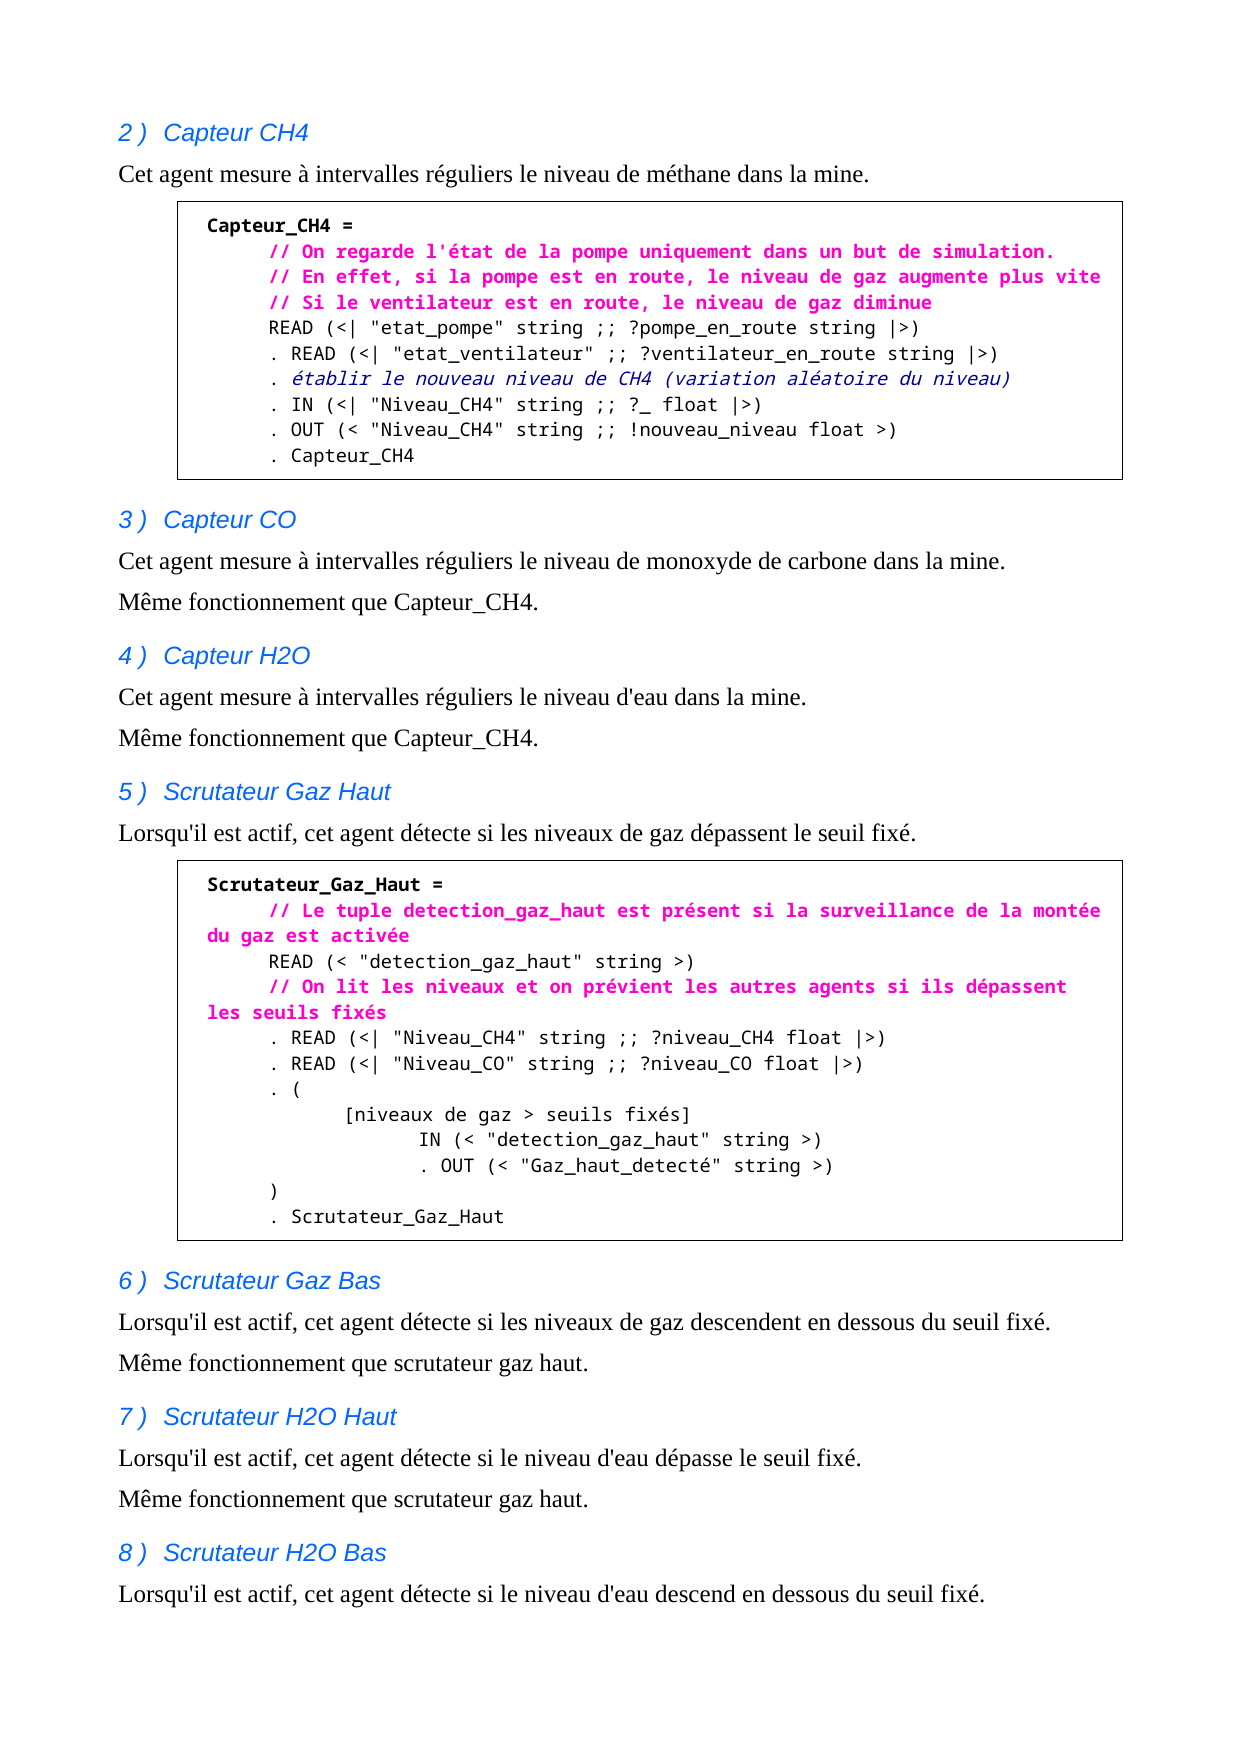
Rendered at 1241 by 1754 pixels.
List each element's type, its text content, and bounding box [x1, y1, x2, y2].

text IN (< "detection_gaz_haut" string >) [178, 1115, 1122, 1140]
subtitle Scrutateur H2O Bas [118, 1538, 1122, 1567]
text // Si le ventilateur est en route, le niveau de gaz diminue [178, 277, 1122, 303]
text Cet agent mesure à intervalles réguliers le niveau de monoxyde de carbone dans la mine. [118, 546, 1122, 574]
text . Capteur_CH4 [178, 430, 1122, 479]
text Lorsqu'il est actif, cet agent détecte si les niveaux de gaz dépassent le seuil fixé. [118, 818, 1122, 847]
text // En effet, si la pompe est en route, le niveau de gaz augmente plus vite [178, 252, 1122, 277]
subtitle Capteur CO [118, 504, 1122, 533]
text . OUT (< "Niveau_CH4" string ;; !nouveau_niveau float >) [178, 405, 1122, 430]
text . ( [178, 1064, 1122, 1089]
subtitle Capteur CH4 [118, 118, 1122, 147]
text Même fonctionnement que scrutateur gaz haut. [118, 1484, 1122, 1513]
text Lorsqu'il est actif, cet agent détecte si le niveau d'eau descend en dessous du seuil fixé. [118, 1579, 1122, 1608]
text Même fonctionnement que scrutateur gaz haut. [118, 1348, 1122, 1377]
text // Le tuple detection_gaz_haut est présent si la surveillance de la montée du gaz est activée [178, 885, 1122, 936]
text // On regarde l'état de la pompe uniquement dans un but de simulation. [178, 226, 1122, 252]
text . READ (<| "Niveau_CH4" string ;; ?niveau_CH4 float |>) [178, 1013, 1122, 1038]
subtitle Scrutateur H2O Haut [118, 1402, 1122, 1431]
text Capteur_CH4 = [178, 202, 1122, 226]
text Cet agent mesure à intervalles réguliers le niveau de méthane dans la mine. [118, 159, 1122, 188]
text Même fonctionnement que Capteur_CH4. [118, 587, 1122, 616]
text Cet agent mesure à intervalles réguliers le niveau d'eau dans la mine. [118, 682, 1122, 711]
subtitle Scrutateur Gaz Bas [118, 1266, 1122, 1294]
text Même fonctionnement que Capteur_CH4. [118, 723, 1122, 752]
text Lorsqu'il est actif, cet agent détecte si le niveau d'eau dépasse le seuil fixé. [118, 1443, 1122, 1472]
text . Scrutateur_Gaz_Haut [178, 1191, 1122, 1240]
text . IN (<| "Niveau_CH4" string ;; ?_ float |>) [178, 379, 1122, 405]
text ) [178, 1166, 1122, 1191]
text Scrutateur_Gaz_Haut = [178, 861, 1122, 885]
text READ (<| "etat_pompe" string ;; ?pompe_en_route string |>) [178, 303, 1122, 328]
subtitle Scrutateur Gaz Haut [118, 777, 1122, 806]
text [niveaux de gaz > seuils fixés] [178, 1089, 1122, 1115]
text // On lit les niveaux et on prévient les autres agents si ils dépassent les seuils fixés [178, 962, 1122, 1013]
text . établir le nouveau niveau de CH4 (variation aléatoire du niveau) [178, 354, 1122, 379]
text Lorsqu'il est actif, cet agent détecte si les niveaux de gaz descendent en dessous du seuil fixé. [118, 1307, 1122, 1336]
text . OUT (< "Gaz_haut_detecté" string >) [178, 1140, 1122, 1166]
text READ (< "detection_gaz_haut" string >) [178, 936, 1122, 962]
subtitle Capteur H2O [118, 641, 1122, 669]
text . READ (<| "Niveau_CO" string ;; ?niveau_CO float |>) [178, 1038, 1122, 1064]
text . READ (<| "etat_ventilateur" ;; ?ventilateur_en_route string |>) [178, 328, 1122, 354]
